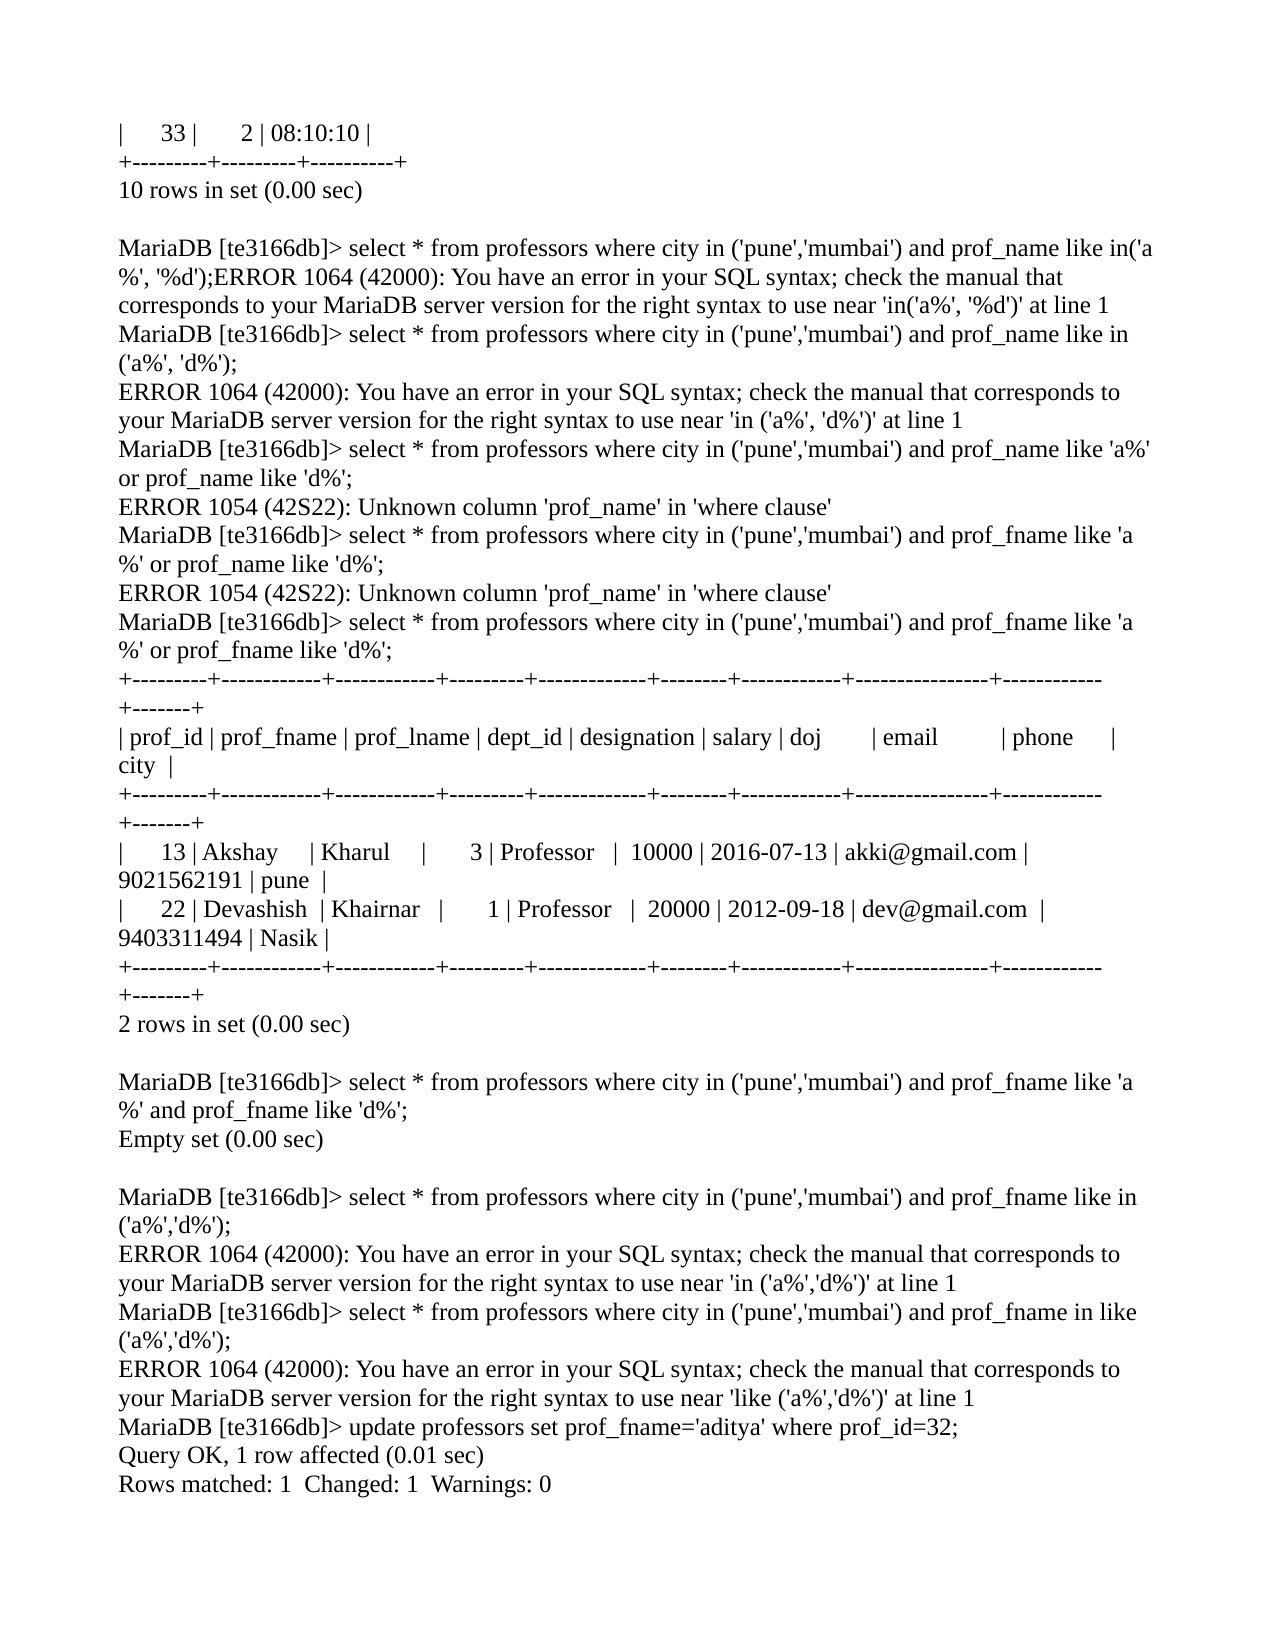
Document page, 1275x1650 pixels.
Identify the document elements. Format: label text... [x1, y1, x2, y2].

text 2 rows in set (0.00 sec) [118, 1009, 1157, 1038]
text +---------+------------+------------+---------+-------------+--------+------------+----------------+------------+-------+ [118, 664, 1157, 722]
text MariaDB [te3166db]> select * from professors where city in ('pune','mumbai') and prof_name like in ('a%', 'd%'); [118, 319, 1157, 377]
text | 13 | Akshay | Kharul | 3 | Professor | 10000 | 2016-07-13 | akki@gmail.com | 9021562191 | pune | [118, 837, 1157, 894]
text Rows matched: 1 Changed: 1 Warnings: 0 [118, 1469, 1157, 1498]
text ERROR 1054 (42S22): Unknown column 'prof_name' in 'where clause' [118, 492, 1157, 521]
text MariaDB [te3166db]> select * from professors where city in ('pune','mumbai') and prof_fname in like ('a%','d%'); [118, 1297, 1157, 1354]
text | 22 | Devashish | Khairnar | 1 | Professor | 20000 | 2012-09-18 | dev@gmail.com | 9403311494 | Nasik | [118, 894, 1157, 952]
text MariaDB [te3166db]> select * from professors where city in ('pune','mumbai') and prof_fname like 'a%' and prof_fname like 'd%'; [118, 1067, 1157, 1124]
text MariaDB [te3166db]> select * from professors where city in ('pune','mumbai') and prof_fname like in ('a%','d%'); [118, 1182, 1157, 1239]
text MariaDB [te3166db]> select * from professors where city in ('pune','mumbai') and prof_name like in('a%', '%d');ERROR 1064 (42000): You have an error in your SQL syntax; check the manual that corresponds to your MariaDB server version for the right syntax to use near 'in('a%', '%d')' at line 1 [118, 233, 1157, 319]
text +---------+------------+------------+---------+-------------+--------+------------+----------------+------------+-------+ [118, 779, 1157, 837]
text ERROR 1064 (42000): You have an error in your SQL syntax; check the manual that corresponds to your MariaDB server version for the right syntax to use near 'in ('a%','d%')' at line 1 [118, 1239, 1157, 1297]
text +---------+------------+------------+---------+-------------+--------+------------+----------------+------------+-------+ [118, 952, 1157, 1009]
text ERROR 1064 (42000): You have an error in your SQL syntax; check the manual that corresponds to your MariaDB server version for the right syntax to use near 'in ('a%', 'd%')' at line 1 [118, 377, 1157, 434]
text MariaDB [te3166db]> update professors set prof_fname='aditya' where prof_id=32; [118, 1412, 1157, 1441]
text MariaDB [te3166db]> select * from professors where city in ('pune','mumbai') and prof_fname like 'a%' or prof_name like 'd%'; [118, 521, 1157, 578]
text Query OK, 1 row affected (0.01 sec) [118, 1441, 1157, 1469]
text ERROR 1054 (42S22): Unknown column 'prof_name' in 'where clause' [118, 578, 1157, 607]
text | prof_id | prof_fname | prof_lname | dept_id | designation | salary | doj | email | phone | city | [118, 722, 1157, 779]
text Empty set (0.00 sec) [118, 1124, 1157, 1153]
text +---------+---------+----------+ [118, 147, 1157, 176]
text 10 rows in set (0.00 sec) [118, 176, 1157, 204]
text MariaDB [te3166db]> select * from professors where city in ('pune','mumbai') and prof_name like 'a%' or prof_name like 'd%'; [118, 434, 1157, 492]
text | 33 | 2 | 08:10:10 | [118, 118, 1157, 147]
text MariaDB [te3166db]> select * from professors where city in ('pune','mumbai') and prof_fname like 'a%' or prof_fname like 'd%'; [118, 607, 1157, 664]
text ERROR 1064 (42000): You have an error in your SQL syntax; check the manual that corresponds to your MariaDB server version for the right syntax to use near 'like ('a%','d%')' at line 1 [118, 1354, 1157, 1412]
